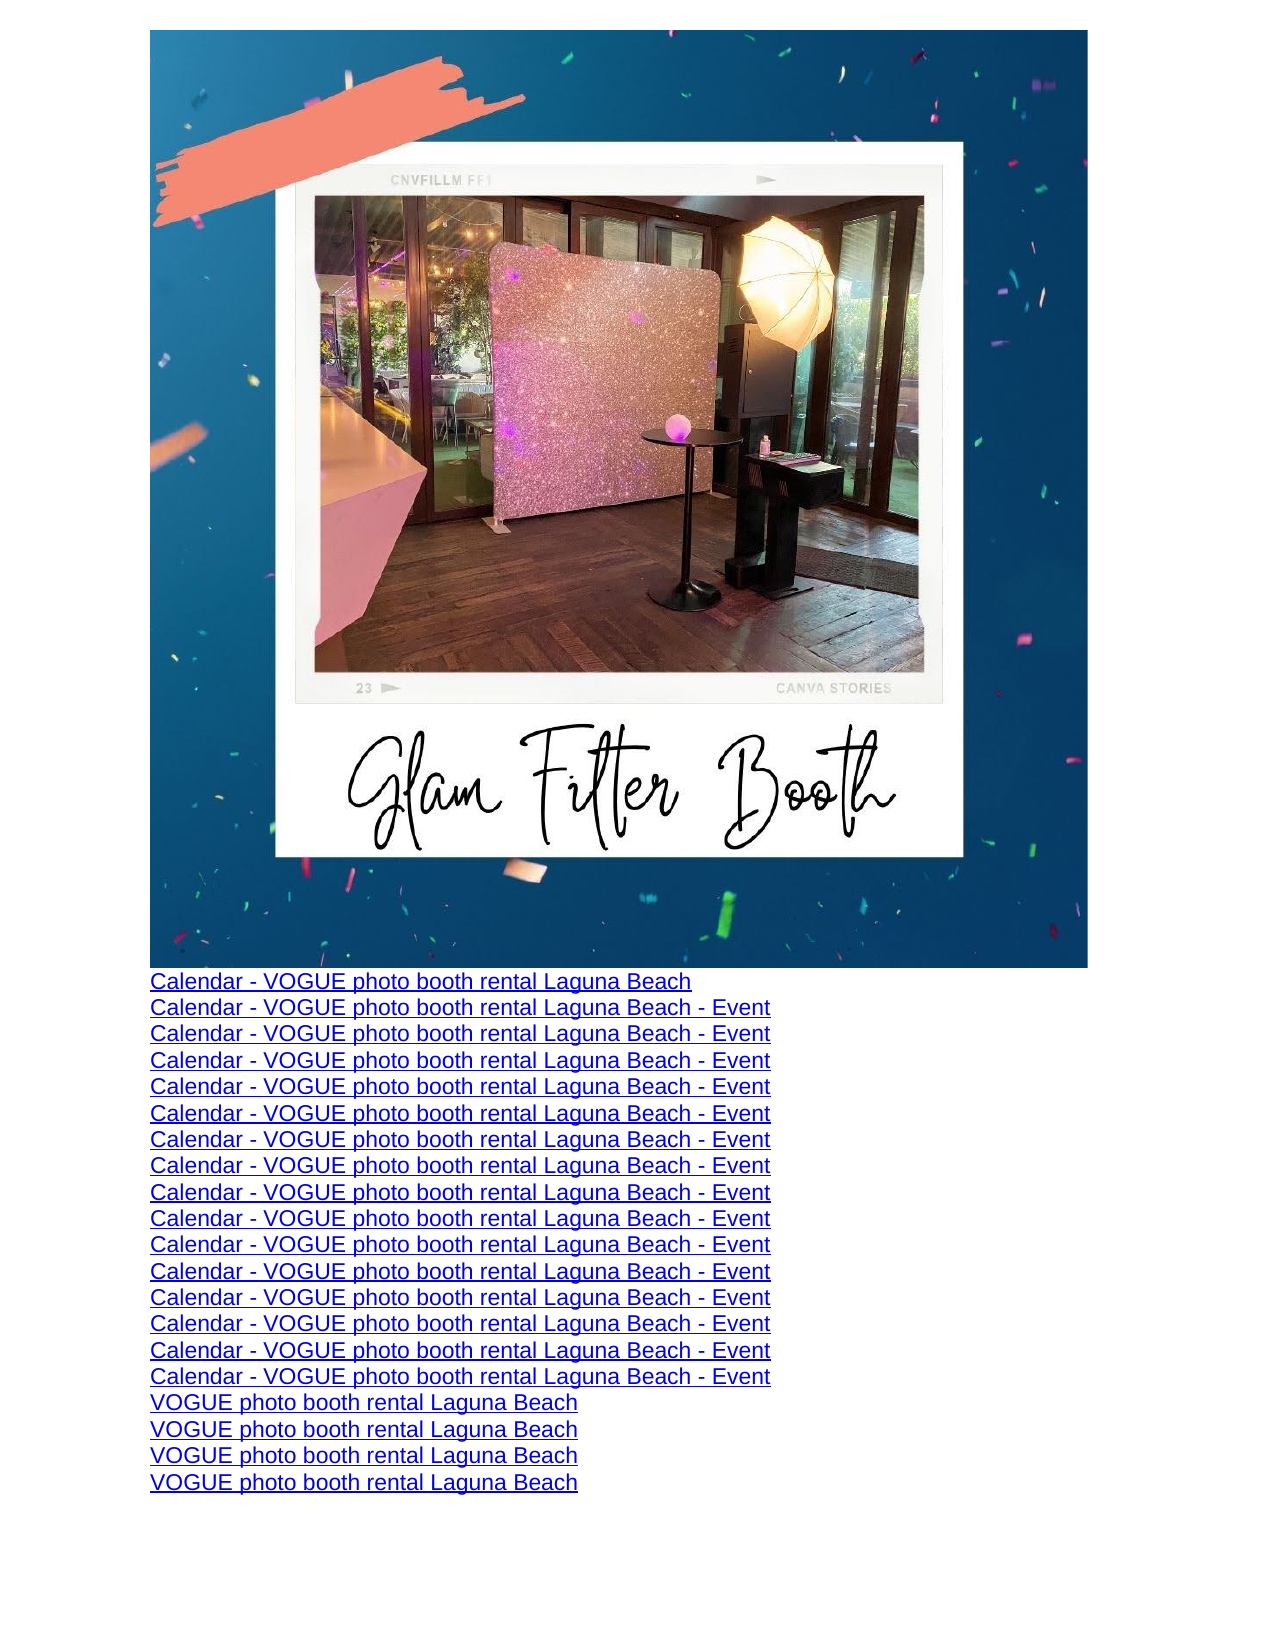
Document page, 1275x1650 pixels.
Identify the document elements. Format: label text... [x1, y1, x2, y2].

text Calendar - VOGUE photo booth rental Laguna Beach - Event [150, 994, 1125, 1020]
text VOGUE photo booth rental Laguna Beach [150, 1416, 1125, 1442]
text VOGUE photo booth rental Laguna Beach [150, 1442, 1125, 1468]
text Calendar - VOGUE photo booth rental Laguna Beach - Event [150, 1231, 1125, 1258]
text Calendar - VOGUE photo booth rental Laguna Beach - Event [150, 1152, 1125, 1178]
text Calendar - VOGUE photo booth rental Laguna Beach - Event [150, 1126, 1125, 1152]
text Calendar - VOGUE photo booth rental Laguna Beach - Event [150, 1310, 1125, 1337]
text VOGUE photo booth rental Laguna Beach [150, 1468, 1125, 1495]
text Calendar - VOGUE photo booth rental Laguna Beach - Event [150, 1020, 1125, 1047]
text Calendar - VOGUE photo booth rental Laguna Beach - Event [150, 1258, 1125, 1284]
text Calendar - VOGUE photo booth rental Laguna Beach - Event [150, 1178, 1125, 1205]
text Calendar - VOGUE photo booth rental Laguna Beach - Event [150, 1337, 1125, 1363]
text Calendar - VOGUE photo booth rental Laguna Beach - Event [150, 1363, 1125, 1389]
text Calendar - VOGUE photo booth rental Laguna Beach - Event [150, 1284, 1125, 1310]
text Calendar - VOGUE photo booth rental Laguna Beach - Event [150, 1205, 1125, 1231]
picture [150, 30, 1088, 968]
text Calendar - VOGUE photo booth rental Laguna Beach - Event [150, 1099, 1125, 1126]
text Calendar - VOGUE photo booth rental Laguna Beach - Event [150, 1073, 1125, 1099]
text VOGUE photo booth rental Laguna Beach [150, 1389, 1125, 1416]
text Calendar - VOGUE photo booth rental Laguna Beach [150, 968, 1125, 994]
text Calendar - VOGUE photo booth rental Laguna Beach - Event [150, 1047, 1125, 1073]
